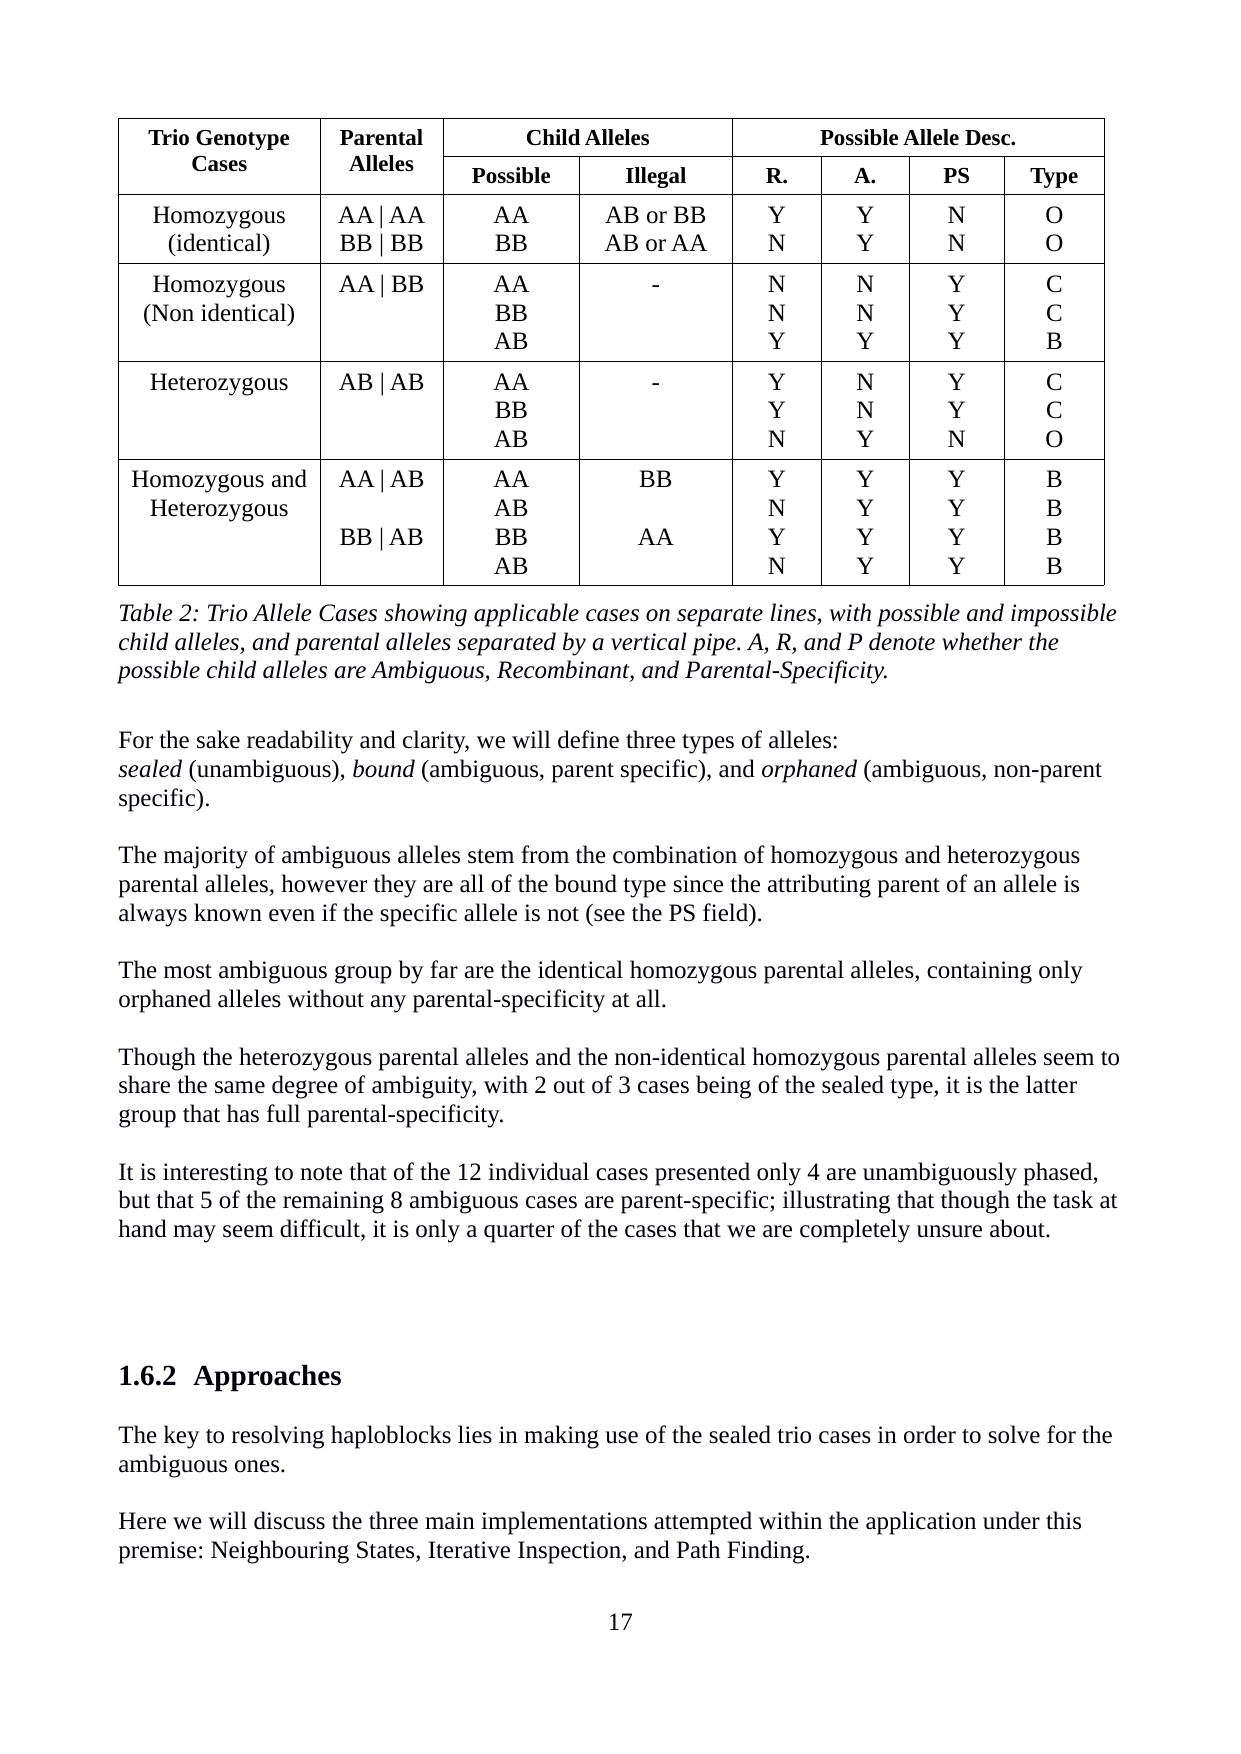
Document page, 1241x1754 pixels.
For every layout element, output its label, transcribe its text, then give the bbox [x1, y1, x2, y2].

table_cell PS [910, 157, 1004, 194]
text It is interesting to note that of the 12 individual cases presented only 4 are unambiguously phased, but that 5 of the remaining 8 ambiguous cases are parent-specific; illustrating that though the task at hand may seem difficult, it is only a quarter of the cases that we are completely unsure about. [118, 1157, 1122, 1243]
table_cell N N Y [733, 264, 821, 361]
table_cell Homozygous (Non identical) [119, 264, 320, 361]
table_cell AA AB BB AB [444, 460, 579, 585]
table_cell Y Y N [733, 362, 821, 459]
subtitle Approaches [118, 1358, 1122, 1391]
table_cell AB or BB AB or AA [580, 195, 732, 263]
table_cell - [580, 264, 732, 361]
table_cell Y Y [822, 195, 909, 263]
table_cell - [580, 362, 732, 459]
table_cell AA BB AB [444, 264, 579, 361]
table_cell Y Y N [910, 362, 1004, 459]
table_cell Illegal [580, 157, 732, 194]
text sealed (unambiguous), bound (ambiguous, parent specific), and orphaned (ambiguous, non-parent specific). [118, 754, 1122, 812]
table_cell N N Y [822, 264, 909, 361]
table_cell AA BB AB [444, 362, 579, 459]
table_cell AA | AB BB | AB [321, 460, 443, 585]
table_cell N N [910, 195, 1004, 263]
table_cell AA | BB [321, 264, 443, 361]
table_cell N N Y [822, 362, 909, 459]
table_cell B B B B [1005, 460, 1104, 585]
text The most ambiguous group by far are the identical homozygous parental alleles, containing only orphaned alleles without any parental-specificity at all. [118, 955, 1122, 1013]
table_cell Possible [444, 157, 579, 194]
table_cell Y Y Y Y [910, 460, 1004, 585]
text Here we will discuss the three main implementations attempted within the application under this premise: Neighbouring States, Iterative Inspection, and Path Finding. [118, 1506, 1122, 1564]
table_cell C C B [1005, 264, 1104, 361]
table_cell Y Y Y [910, 264, 1004, 361]
table_cell AA | AA BB | BB [321, 195, 443, 263]
text For the sake readability and clarity, we will define three types of alleles: [118, 725, 1122, 754]
table_cell BB AA [580, 460, 732, 585]
table_header Possible Allele Desc. [733, 119, 1104, 156]
table_cell Y N Y N [733, 460, 821, 585]
table_header Parental Alleles [321, 119, 443, 194]
table_cell C C O [1005, 362, 1104, 459]
table_cell AA BB [444, 195, 579, 263]
table_cell AB | AB [321, 362, 443, 459]
table_header Trio Genotype Cases [119, 119, 320, 194]
table_header Child Alleles [444, 119, 732, 156]
table_cell Type [1005, 157, 1104, 194]
table_cell O O [1005, 195, 1104, 263]
text Table 2: Trio Allele Cases showing applicable cases on separate lines, with possible and impossible child alleles, and parental alleles separated by a vertical pipe. A, R, and P denote whether the possible child alleles are Ambiguous, Recombinant, and Parental-Specificity. [118, 598, 1122, 684]
table_cell Heterozygous [119, 362, 320, 459]
table_cell R. [733, 157, 821, 194]
table_cell Y Y Y Y [822, 460, 909, 585]
table_cell Y N [733, 195, 821, 263]
text The majority of ambiguous alleles stem from the combination of homozygous and heterozygous parental alleles, however they are all of the bound type since the attributing parent of an allele is always known even if the specific allele is not (see the PS field). [118, 840, 1122, 927]
text Though the heterozygous parental alleles and the non-identical homozygous parental alleles seem to share the same degree of ambiguity, with 2 out of 3 cases being of the sealed type, it is the latter group that has full parental-specificity. [118, 1042, 1122, 1128]
table_cell Homozygous (identical) [119, 195, 320, 263]
text The key to resolving haploblocks lies in making use of the sealed trio cases in order to solve for the ambiguous ones. [118, 1420, 1122, 1478]
table_cell Homozygous and Heterozygous [119, 460, 320, 585]
table_cell A. [822, 157, 909, 194]
